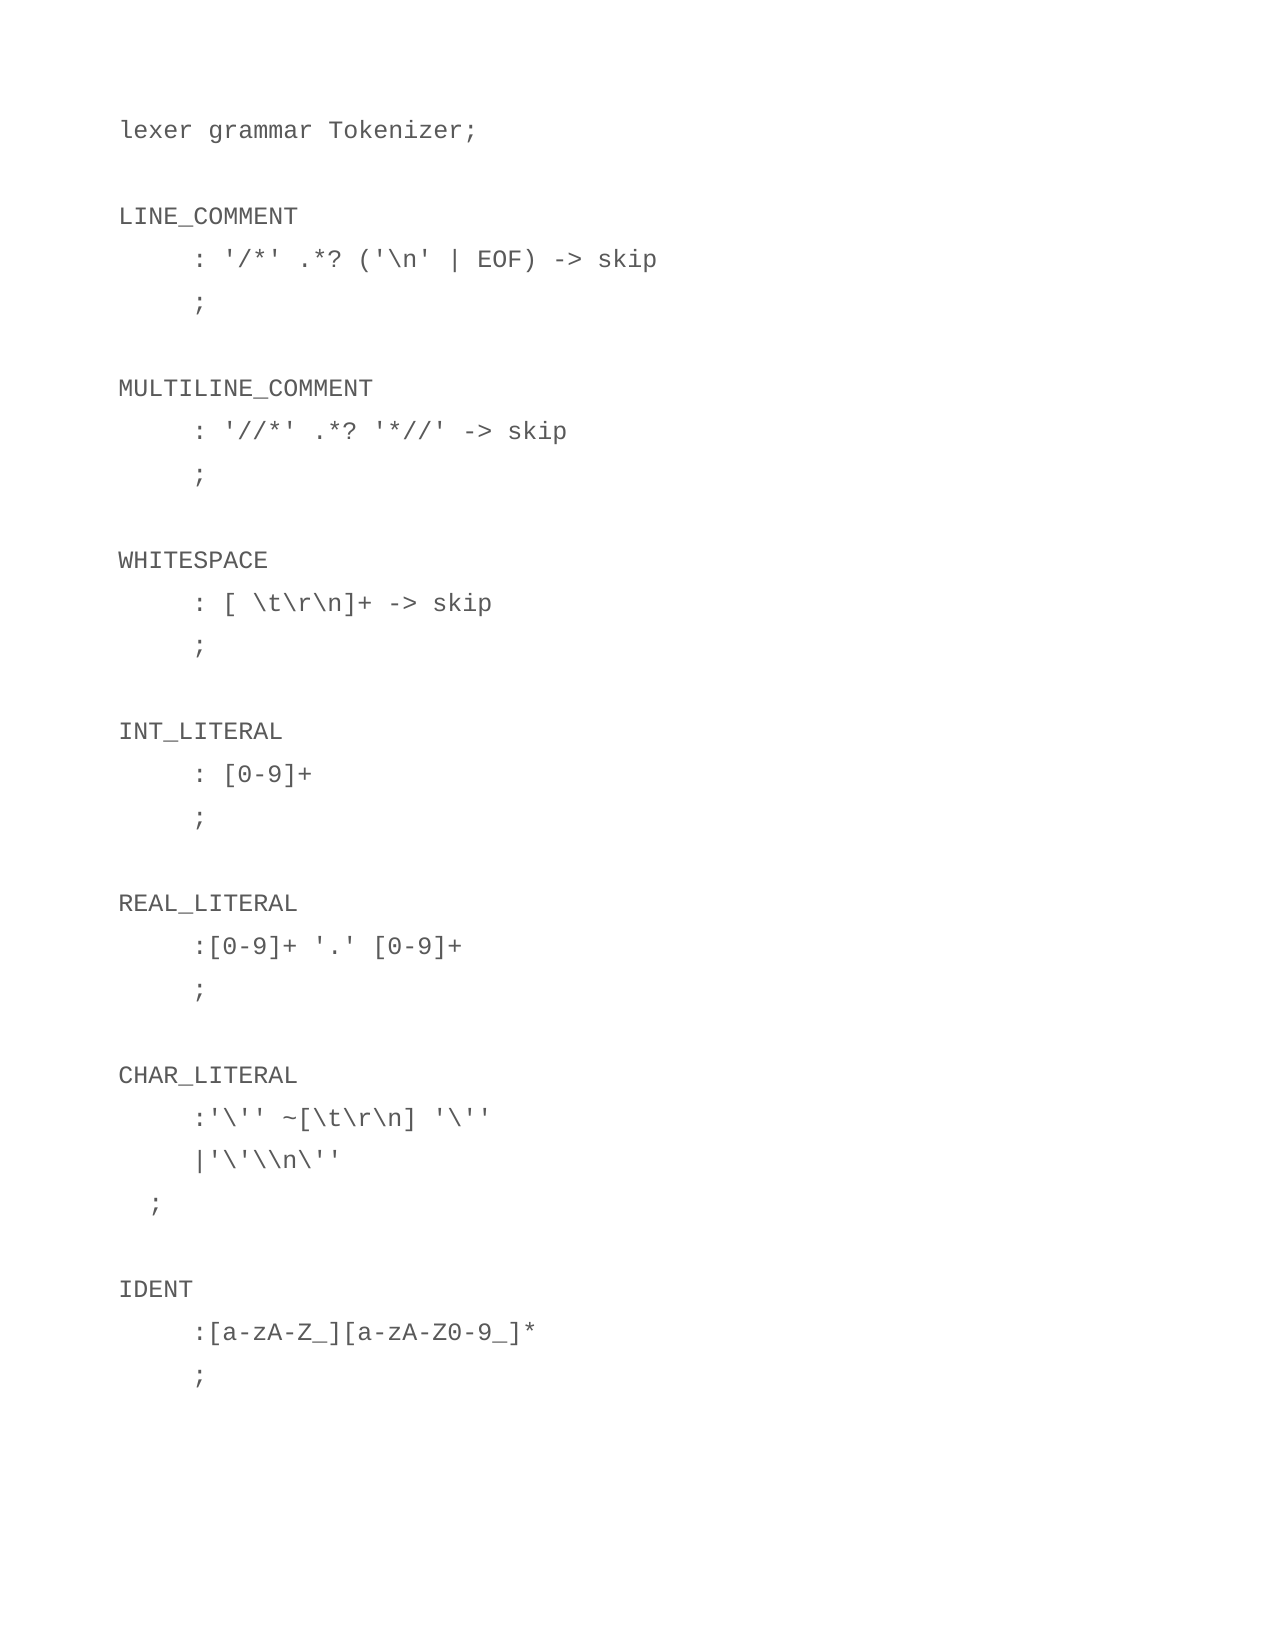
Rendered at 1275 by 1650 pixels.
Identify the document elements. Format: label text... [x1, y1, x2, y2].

text WHITESPACE [118, 547, 1157, 576]
text : [0-9]+ [118, 762, 1157, 790]
text |'\'\\n\'' [118, 1148, 1157, 1176]
text IDENT [118, 1277, 1157, 1305]
text MULTILINE_COMMENT [118, 376, 1157, 404]
text ; [118, 1363, 1157, 1391]
text :[a-zA-Z_][a-zA-Z0-9_]* [118, 1320, 1157, 1348]
text ; [118, 1191, 1157, 1219]
text CHAR_LITERAL [118, 1062, 1157, 1091]
text ; [118, 976, 1157, 1005]
text LINE_COMMENT [118, 204, 1157, 232]
text ; [118, 290, 1157, 318]
text REAL_LITERAL [118, 891, 1157, 919]
text : [ \t\r\n]+ -> skip [118, 590, 1157, 618]
text ; [118, 805, 1157, 833]
text : '/*' .*? ('\n' | EOF) -> skip [118, 247, 1157, 275]
text INT_LITERAL [118, 719, 1157, 747]
text ; [118, 461, 1157, 490]
text :[0-9]+ '.' [0-9]+ [118, 933, 1157, 962]
text : '//*' .*? '*//' -> skip [118, 418, 1157, 447]
text :'\'' ~[\t\r\n] '\'' [118, 1105, 1157, 1133]
text ; [118, 633, 1157, 661]
text lexer grammar Tokenizer; [118, 118, 1157, 146]
